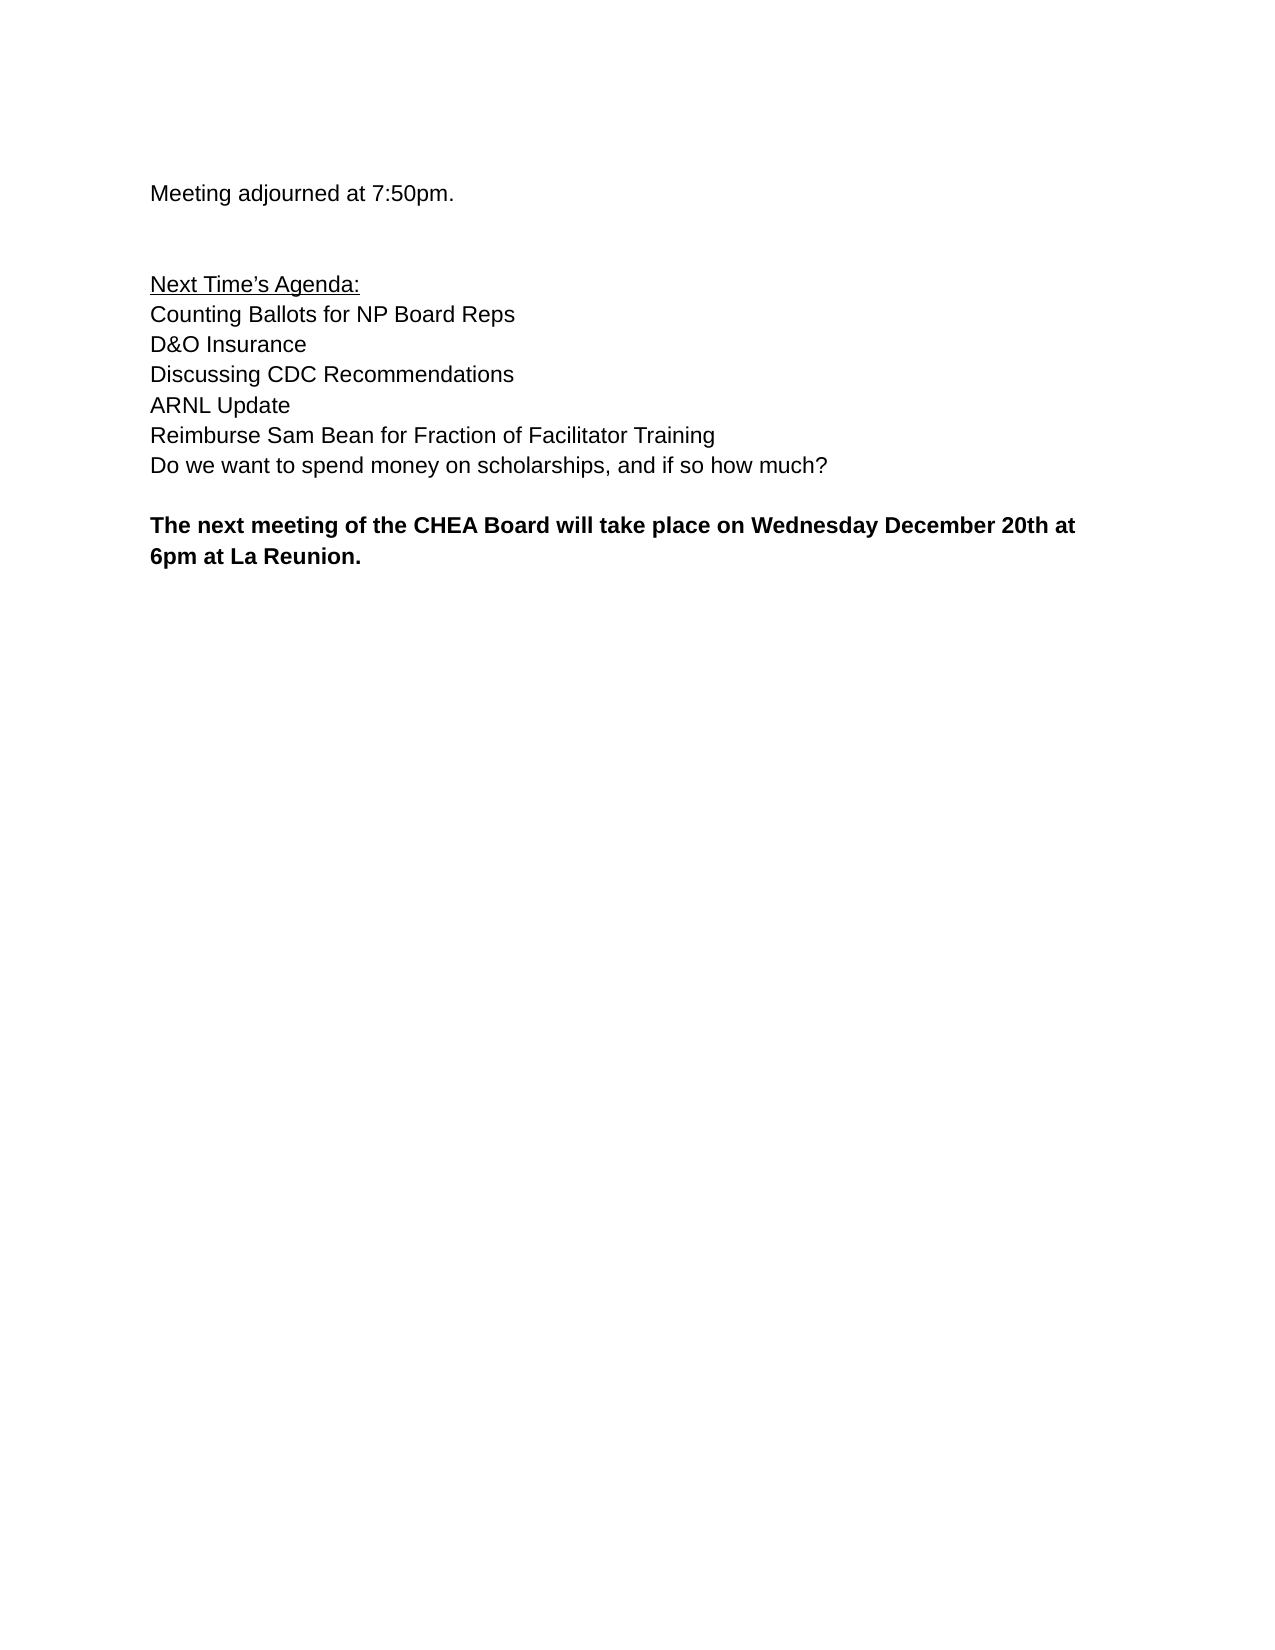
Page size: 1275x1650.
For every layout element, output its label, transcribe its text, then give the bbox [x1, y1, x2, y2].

text D&O Insurance [150, 331, 1125, 358]
text ARNL Update [150, 392, 1125, 418]
text Meeting adjourned at 7:50pm. [150, 180, 1125, 207]
text Do we want to spend money on scholarships, and if so how much? [150, 452, 1125, 478]
text The next meeting of the CHEA Board will take place on Wednesday December 20th at 6pm at La Reunion. [150, 512, 1125, 569]
text Discussing CDC Recommendations [150, 361, 1125, 388]
text Next Time’s Agenda: [150, 271, 1125, 297]
text Reimburse Sam Bean for Fraction of Facilitator Training [150, 422, 1125, 448]
text Counting Ballots for NP Board Reps [150, 301, 1125, 327]
